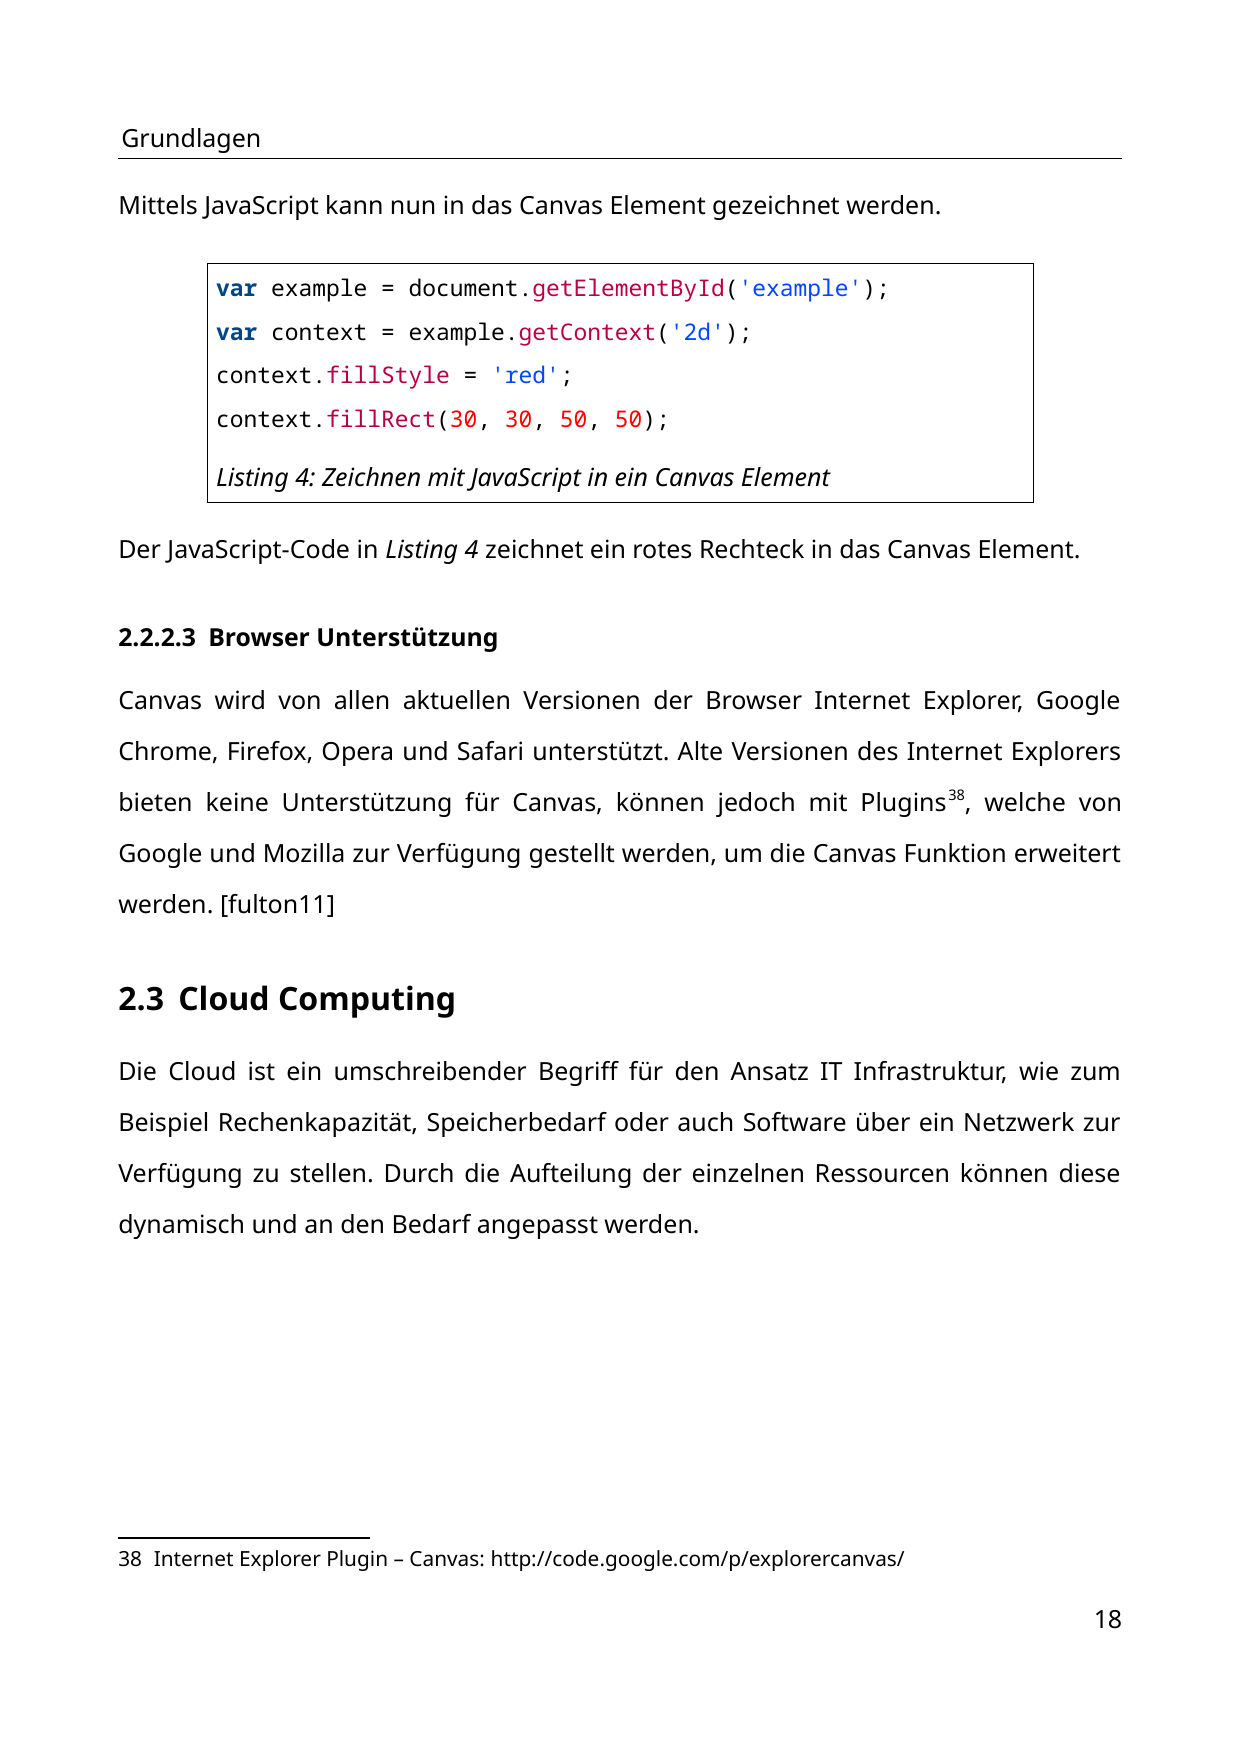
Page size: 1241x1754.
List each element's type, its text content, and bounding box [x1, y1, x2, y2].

text var context = example.getContext('2d'); [216, 316, 1024, 347]
subtitle Cloud Computing [118, 976, 1122, 1019]
text Die Cloud ist ein umschreibender Begriff für den Ansatz IT Infrastruktur, wie zum Beispiel Rechenkapazität, Speicherbedarf oder auch Software über ein Netzwerk zur Verfügung zu stellen. Durch die Aufteilung der einzelnen Ressourcen können diese dynamisch und an den Bedarf angepasst werden. [118, 1054, 1122, 1241]
text Der JavaScript-Code in Listing 4 zeichnet ein rotes Rechteck in das Canvas Element. [118, 251, 1122, 565]
text context.fillRect(30, 30, 50, 50); [216, 403, 1024, 434]
list Listing 4: Zeichnen mit JavaScript in ein Canvas Element [216, 459, 1024, 493]
text Internet Explorer Plugin – Canvas: http://code.google.com/p/explorercanvas/ [118, 1544, 1122, 1572]
text Canvas wird von allen aktuellen Versionen der Browser Internet Explorer, Google Chrome, Firefox, Opera und Safari unterstützt. Alte Versionen des Internet Explorers bieten keine Unterstützung für Canvas, können jedoch mit Plugins, welche von Google und Mozilla zur Verfügung gestellt werden, um die Canvas Funktion erweitert werden. [fulton11] [118, 683, 1122, 921]
text var example = document.getElementById('example'); [216, 272, 1024, 303]
subtitle Browser Unterstützung [118, 620, 1122, 654]
text context.fillStyle = 'red'; [216, 359, 1024, 391]
text Mittels JavaScript kann nun in das Canvas Element gezeichnet werden. [118, 188, 1122, 222]
